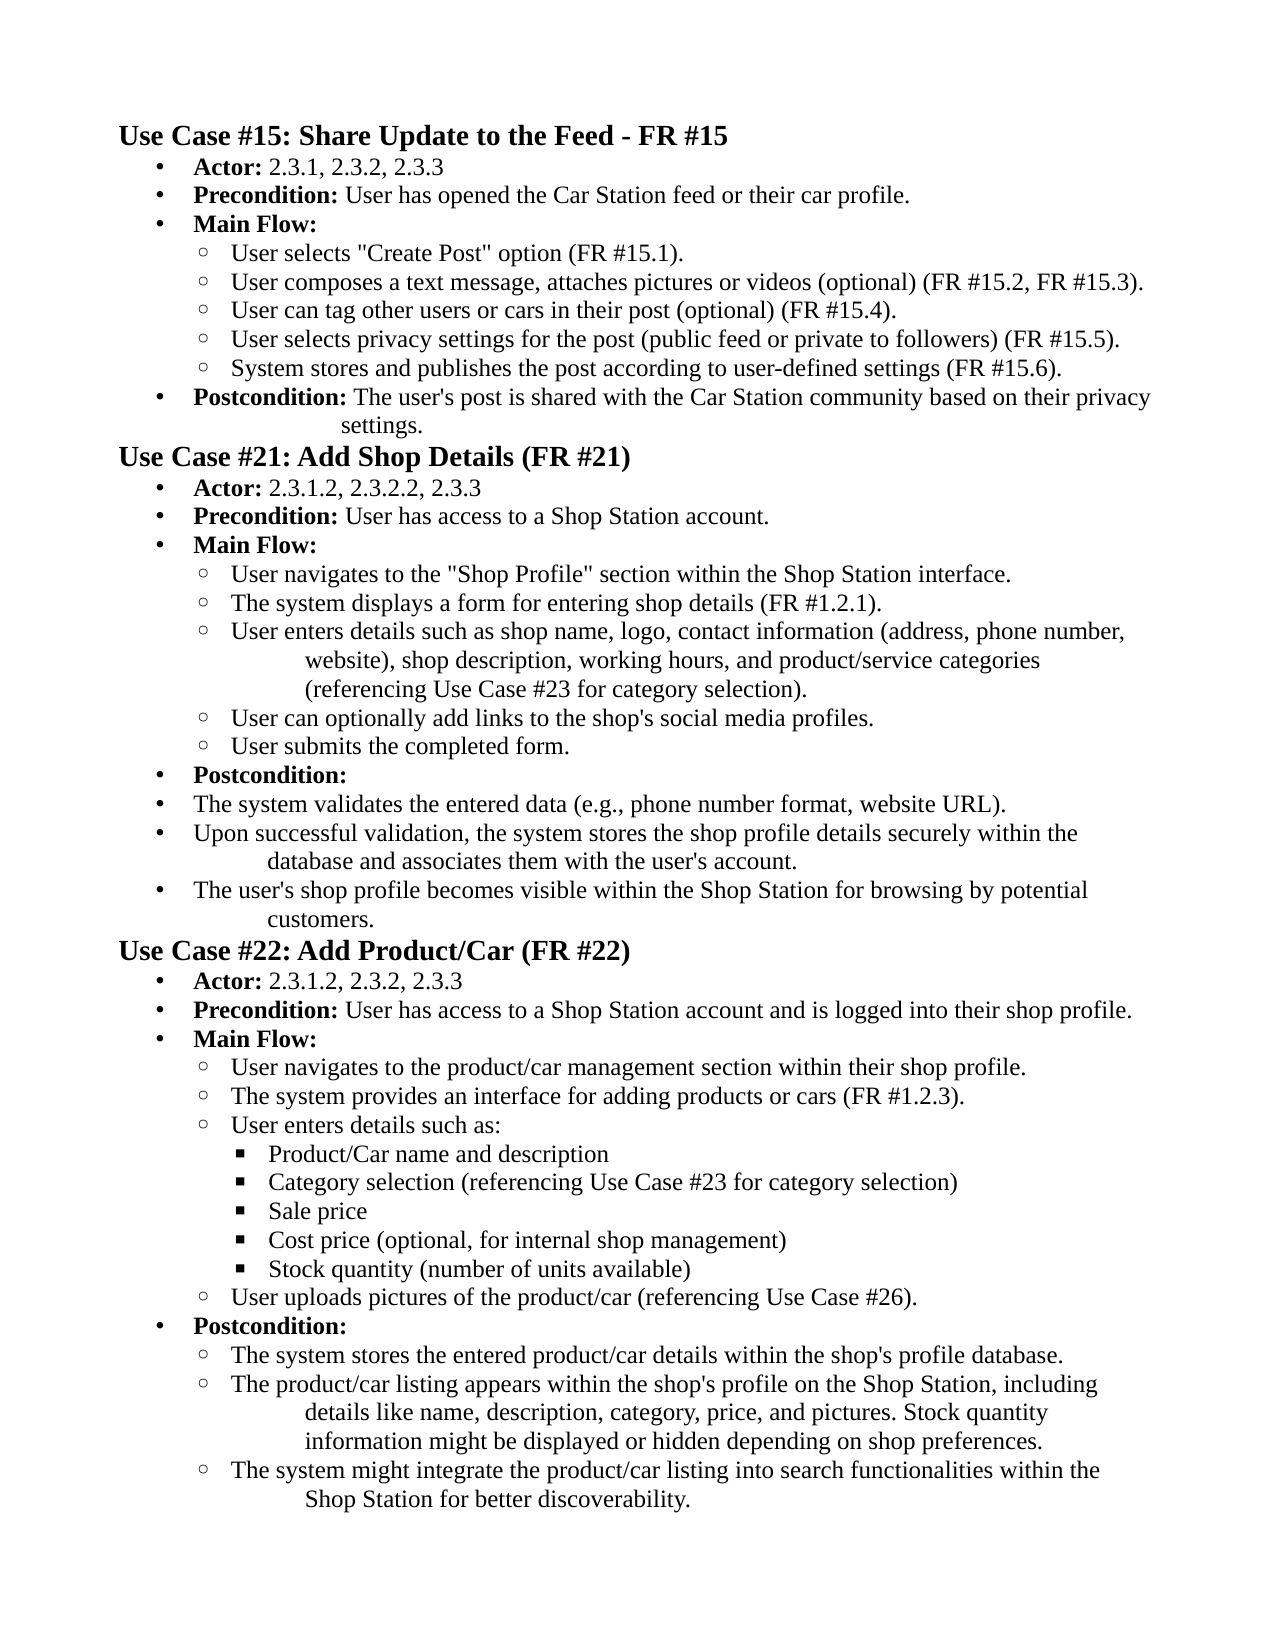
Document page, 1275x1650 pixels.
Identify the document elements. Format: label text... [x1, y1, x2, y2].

list System stores and publishes the post according to user-defined settings (FR #15.6). [193, 353, 1157, 382]
list Cost price (optional, for internal shop management) [231, 1225, 1157, 1254]
list User enters details such as: [193, 1110, 1157, 1139]
list The system provides an interface for adding products or cars (FR #1.2.3). [193, 1081, 1157, 1110]
list The user's shop profile becomes visible within the Shop Station for browsing by potential customers. [156, 875, 1157, 933]
text Use Case #15: Share Update to the Feed - FR #15 [118, 118, 1157, 152]
list User enters details such as shop name, logo, contact information (address, phone number, website), shop description, working hours, and product/service categories (referencing Use Case #23 for category selection). [193, 616, 1157, 703]
list User composes a text message, attaches pictures or videos (optional) (FR #15.2, FR #15.3). [193, 267, 1157, 295]
list Precondition: User has access to a Shop Station account and is logged into their shop profile. [156, 995, 1157, 1024]
list User can tag other users or cars in their post (optional) (FR #15.4). [193, 295, 1157, 324]
list Upon successful validation, the system stores the shop profile details securely within the database and associates them with the user's account. [156, 818, 1157, 875]
list User selects privacy settings for the post (public feed or private to followers) (FR #15.5). [193, 324, 1157, 353]
list User selects "Create Post" option (FR #15.1). [193, 238, 1157, 267]
list Main Flow: [156, 209, 1157, 238]
list Precondition: User has opened the Car Station feed or their car profile. [156, 180, 1157, 209]
list The system displays a form for entering shop details (FR #1.2.1). [193, 588, 1157, 616]
list User navigates to the product/car management section within their shop profile. [193, 1052, 1157, 1081]
list Product/Car name and description [231, 1139, 1157, 1167]
text Use Case #21: Add Shop Details (FR #21) [118, 439, 1157, 473]
list The system validates the entered data (e.g., phone number format, website URL). [156, 789, 1157, 818]
list Main Flow: [156, 1024, 1157, 1052]
list The product/car listing appears within the shop's profile on the Shop Station, including details like name, description, category, price, and pictures. Stock quantity information might be displayed or hidden depending on shop preferences. [193, 1369, 1157, 1455]
list User can optionally add links to the shop's social media profiles. [193, 703, 1157, 731]
text Use Case #22: Add Product/Car (FR #22) [118, 933, 1157, 966]
list The system might integrate the product/car listing into search functionalities within the Shop Station for better discoverability. [193, 1455, 1157, 1512]
list Actor: 2.3.1.2, 2.3.2, 2.3.3 [156, 966, 1157, 995]
list Main Flow: [156, 530, 1157, 559]
list Category selection (referencing Use Case #23 for category selection) [231, 1167, 1157, 1196]
list Actor: 2.3.1.2, 2.3.2.2, 2.3.3 [156, 473, 1157, 501]
list User uploads pictures of the product/car (referencing Use Case #26). [193, 1282, 1157, 1311]
list Postcondition: [156, 760, 1157, 789]
list Actor: 2.3.1, 2.3.2, 2.3.3 [156, 152, 1157, 180]
list Postcondition: [156, 1311, 1157, 1340]
list Sale price [231, 1196, 1157, 1225]
list Stock quantity (number of units available) [231, 1254, 1157, 1282]
list Postcondition: The user's post is shared with the Car Station community based on their privacy settings. [156, 382, 1157, 439]
list Precondition: User has access to a Shop Station account. [156, 501, 1157, 530]
list User submits the completed form. [193, 731, 1157, 760]
list User navigates to the "Shop Profile" section within the Shop Station interface. [193, 559, 1157, 588]
list The system stores the entered product/car details within the shop's profile database. [193, 1340, 1157, 1369]
